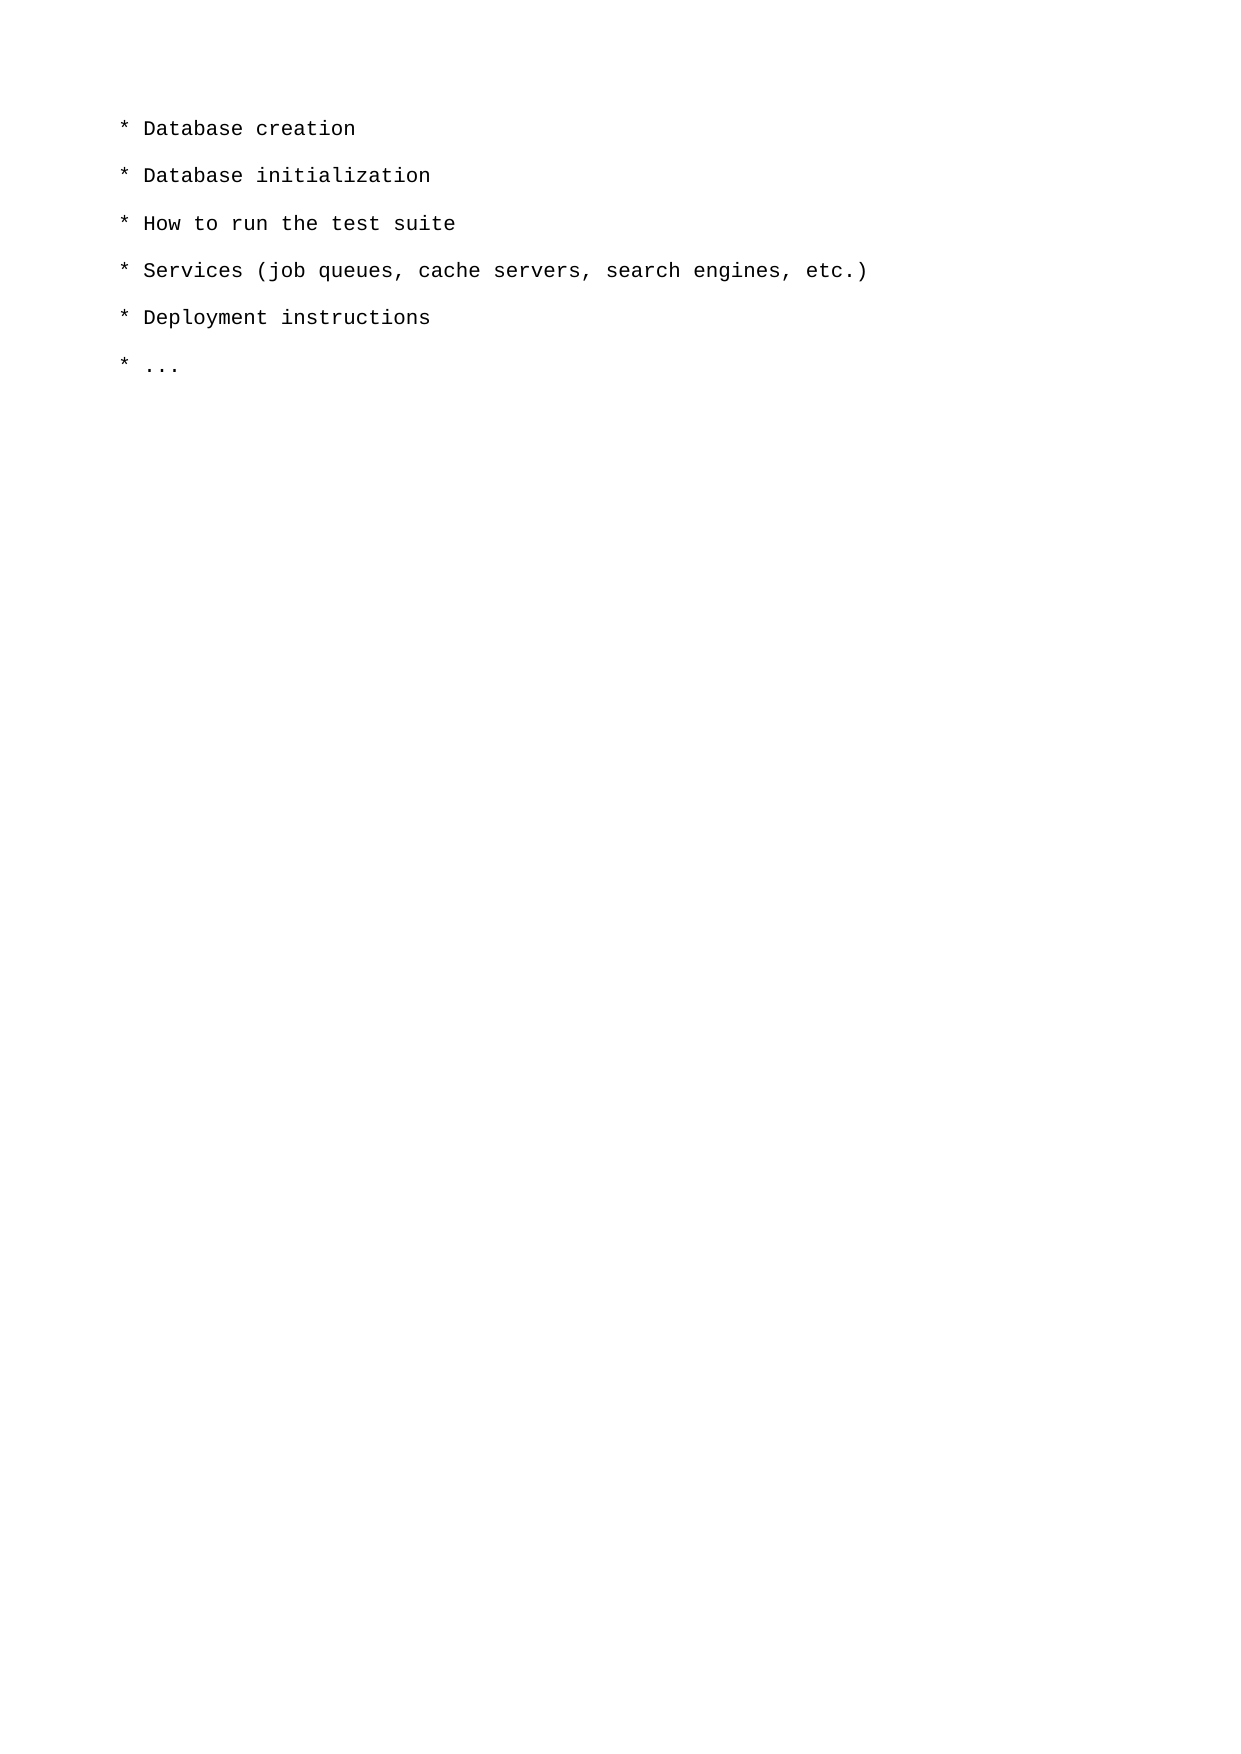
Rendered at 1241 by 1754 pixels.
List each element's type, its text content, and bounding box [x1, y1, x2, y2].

text * Services (job queues, cache servers, search engines, etc.) [118, 260, 1122, 284]
text * ... [118, 354, 1122, 378]
text * Deployment instructions [118, 307, 1122, 331]
text * Database creation [118, 118, 1122, 142]
text * Database initialization [118, 165, 1122, 189]
text * How to run the test suite [118, 213, 1122, 236]
